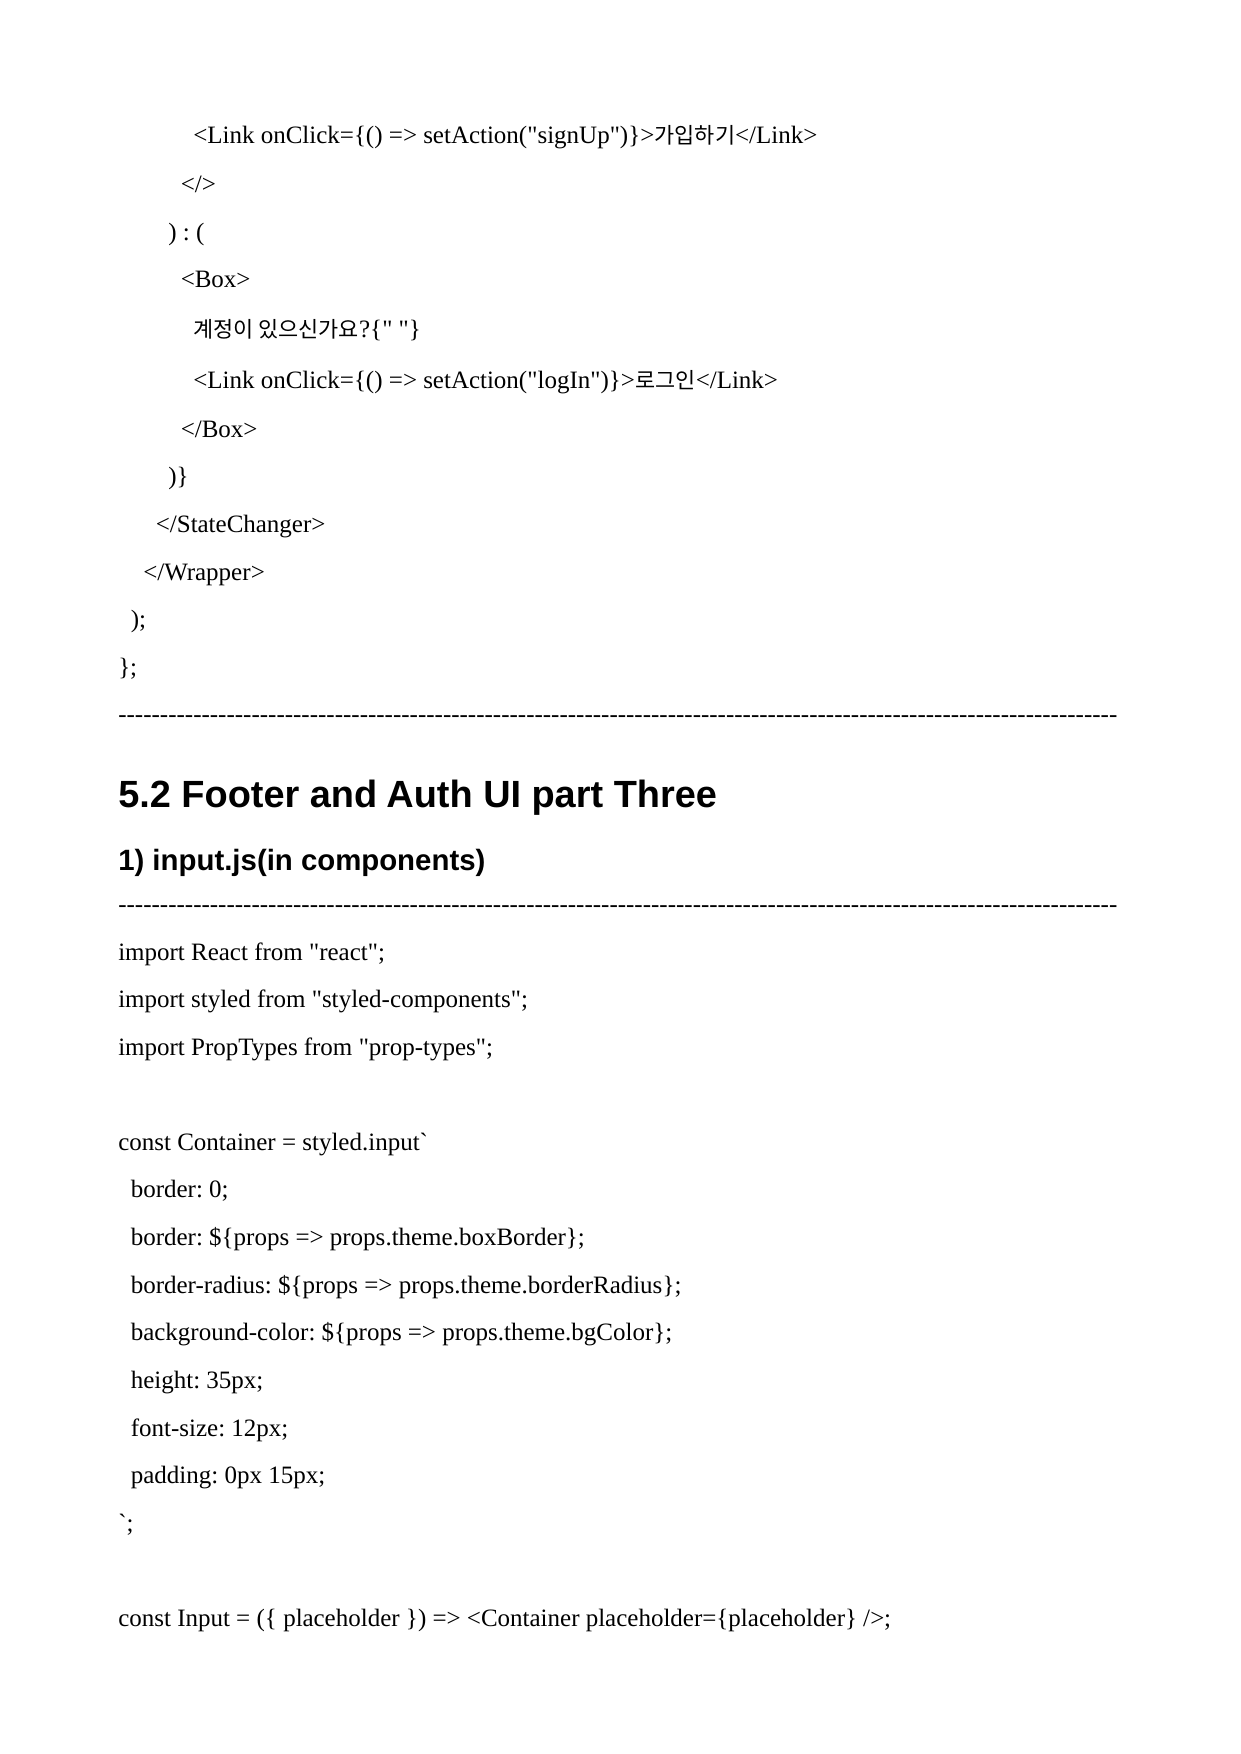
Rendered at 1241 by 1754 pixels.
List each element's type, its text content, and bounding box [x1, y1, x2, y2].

text </Wrapper> [118, 557, 1122, 585]
text ); [118, 604, 1122, 633]
text <Link onClick={() => setAction("logIn")}>로그인</Link> [118, 363, 1122, 394]
text </> [118, 169, 1122, 198]
text ------------------------------------------------------------------------------------------------------------------------ [118, 889, 1122, 918]
text const Container = styled.input` [118, 1127, 1122, 1156]
text const Input = ({ placeholder }) => <Container placeholder={placeholder} />; [118, 1603, 1122, 1632]
text font-size: 12px; [118, 1413, 1122, 1441]
subtitle 1) input.js(in components) [118, 843, 1122, 876]
text <Link onClick={() => setAction("signUp")}>가입하기</Link> [118, 118, 1122, 150]
text import PropTypes from "prop-types"; [118, 1032, 1122, 1061]
text border-radius: ${props => props.theme.borderRadius}; [118, 1270, 1122, 1298]
text ) : ( [118, 217, 1122, 245]
text border: ${props => props.theme.boxBorder}; [118, 1222, 1122, 1251]
text `; [118, 1508, 1122, 1537]
text border: 0; [118, 1174, 1122, 1203]
text import React from "react"; [118, 937, 1122, 965]
subtitle 5.2 Footer and Auth UI part Three [118, 772, 1122, 816]
text )} [118, 461, 1122, 490]
text </Box> [118, 414, 1122, 442]
text background-color: ${props => props.theme.bgColor}; [118, 1317, 1122, 1346]
text height: 35px; [118, 1365, 1122, 1394]
text padding: 0px 15px; [118, 1460, 1122, 1489]
text 계정이 있으신가요?{" "} [118, 312, 1122, 343]
text import styled from "styled-components"; [118, 984, 1122, 1013]
text <Box> [118, 264, 1122, 293]
text </StateChanger> [118, 509, 1122, 538]
text }; [118, 652, 1122, 681]
text ------------------------------------------------------------------------------------------------------------------------ [118, 699, 1122, 728]
